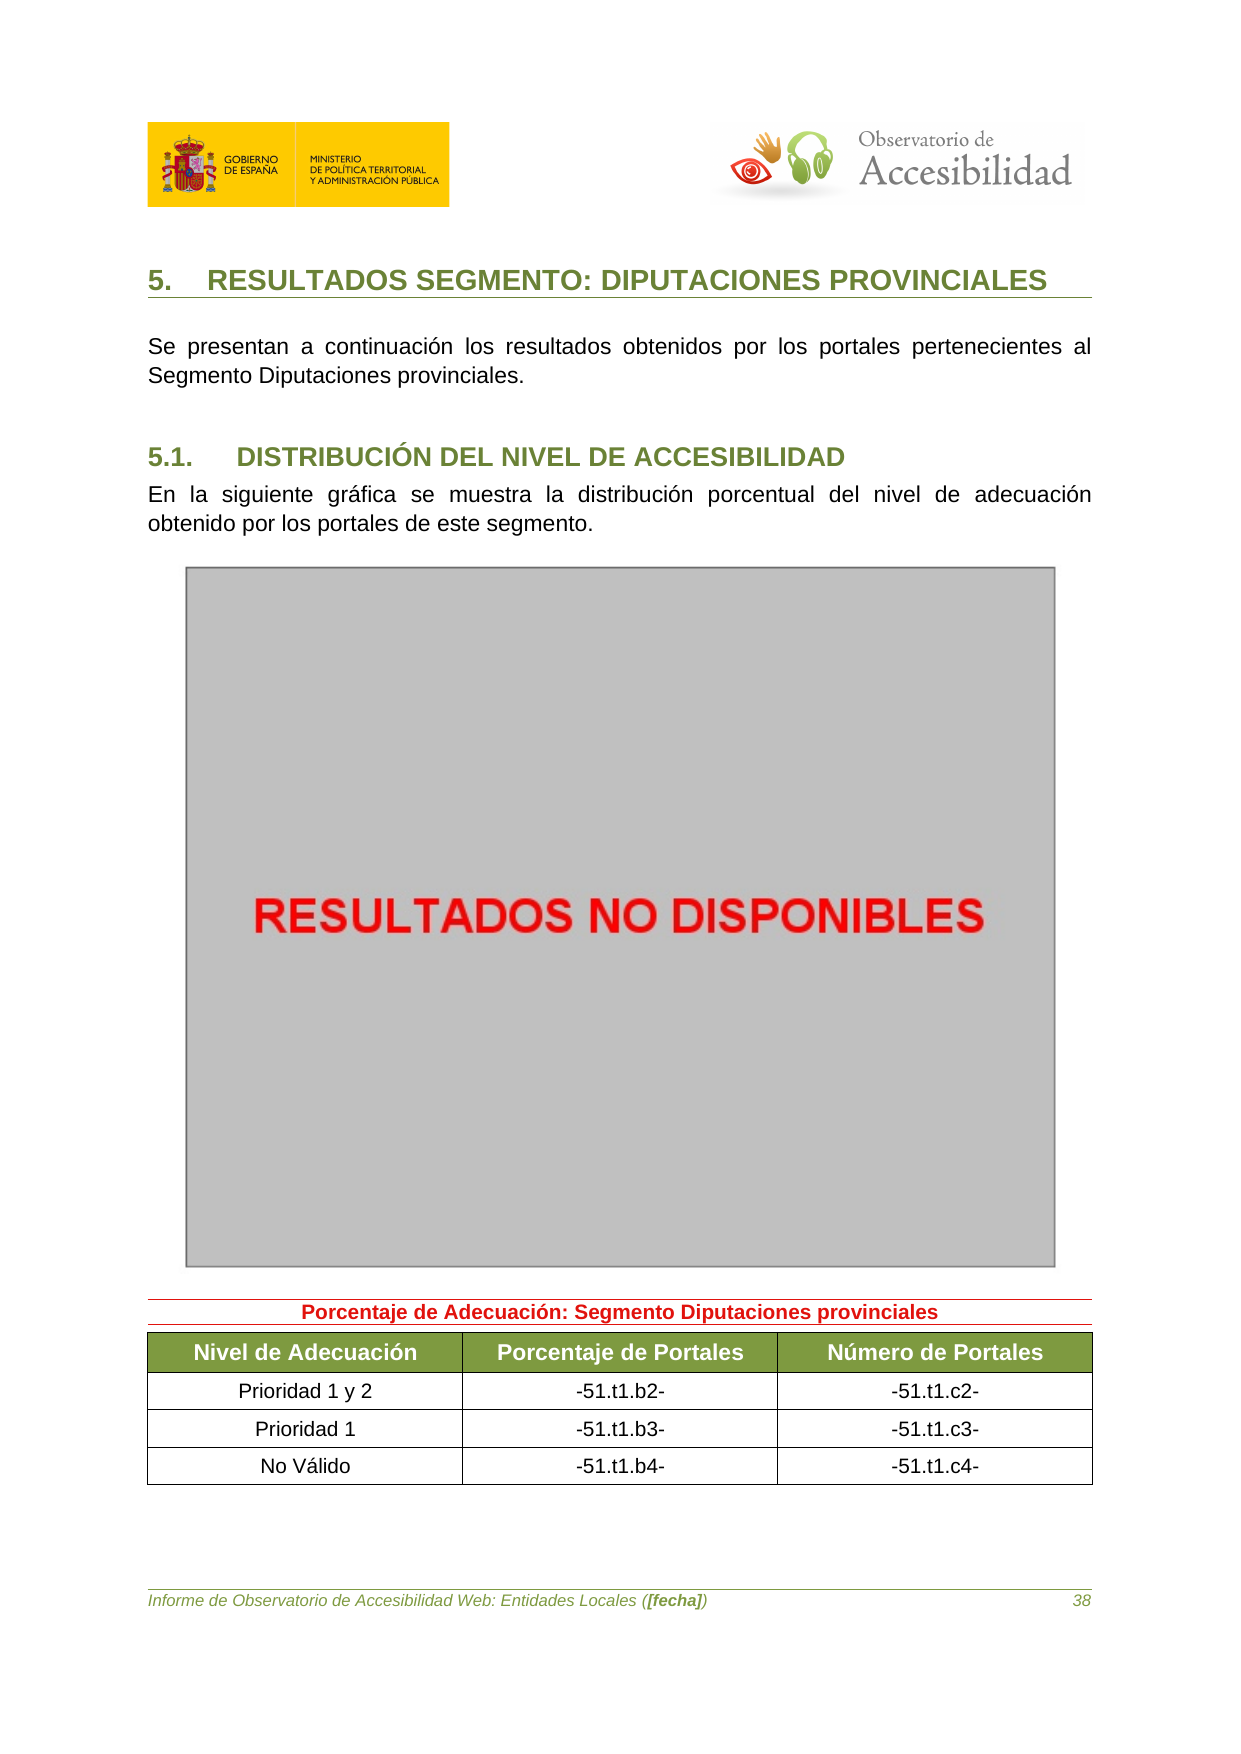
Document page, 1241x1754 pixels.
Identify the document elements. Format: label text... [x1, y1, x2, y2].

table_header Número de Portales [778, 1333, 1092, 1372]
list Resultados Segmento: Diputaciones provinciales [148, 263, 1092, 297]
text En la siguiente gráfica se muestra la distribución porcentual del nivel de adecuación obtenido por los portales de este segmento. [148, 481, 1092, 537]
table_cell -51.t1.c4- [778, 1448, 1092, 1484]
table_header Nivel de Adecuación [148, 1333, 462, 1372]
table_header Porcentaje de Portales [463, 1333, 777, 1372]
table_cell -51.t1.b4- [463, 1448, 777, 1484]
table_cell Prioridad 1 y 2 [148, 1373, 462, 1409]
text Se presentan a continuación los resultados obtenidos por los portales pertenecientes al Segmento Diputaciones provinciales. [148, 333, 1092, 388]
text Porcentaje de Adecuación: Segmento Diputaciones provinciales [148, 1300, 1092, 1324]
table_cell -51.t1.c3- [778, 1410, 1092, 1447]
table_cell Prioridad 1 [148, 1410, 462, 1447]
table_cell -51.t1.b3- [463, 1410, 777, 1447]
table_cell -51.t1.c2- [778, 1373, 1092, 1409]
table_cell No Válido [148, 1448, 462, 1484]
list Distribución del nivel de accesibilidad [148, 441, 1092, 472]
table_cell -51.t1.b2- [463, 1373, 777, 1409]
